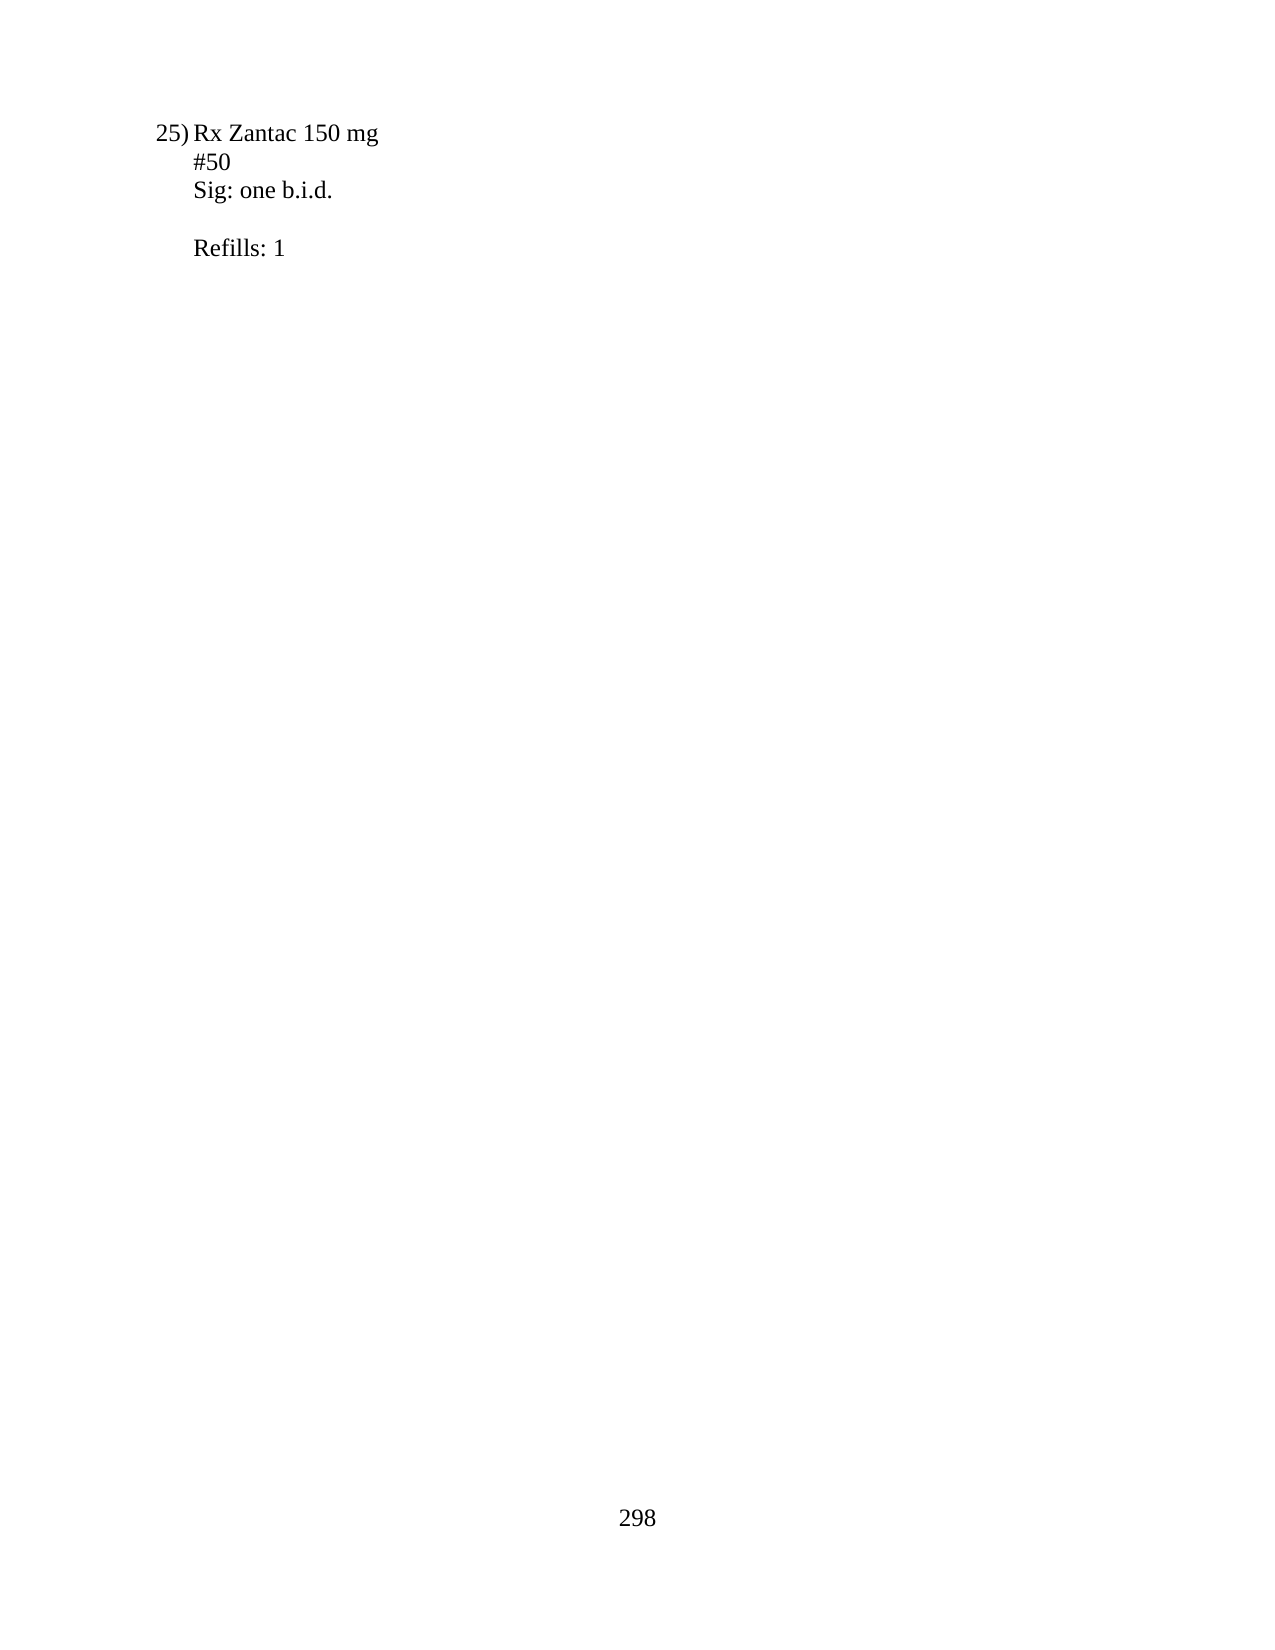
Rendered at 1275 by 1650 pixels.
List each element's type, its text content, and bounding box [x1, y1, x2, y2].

text Refills: 1 [118, 233, 1157, 262]
list Rx Zantac 150 mg [156, 118, 1157, 147]
list #50 [156, 147, 1157, 176]
list Sig: one b.i.d. [156, 176, 1157, 204]
